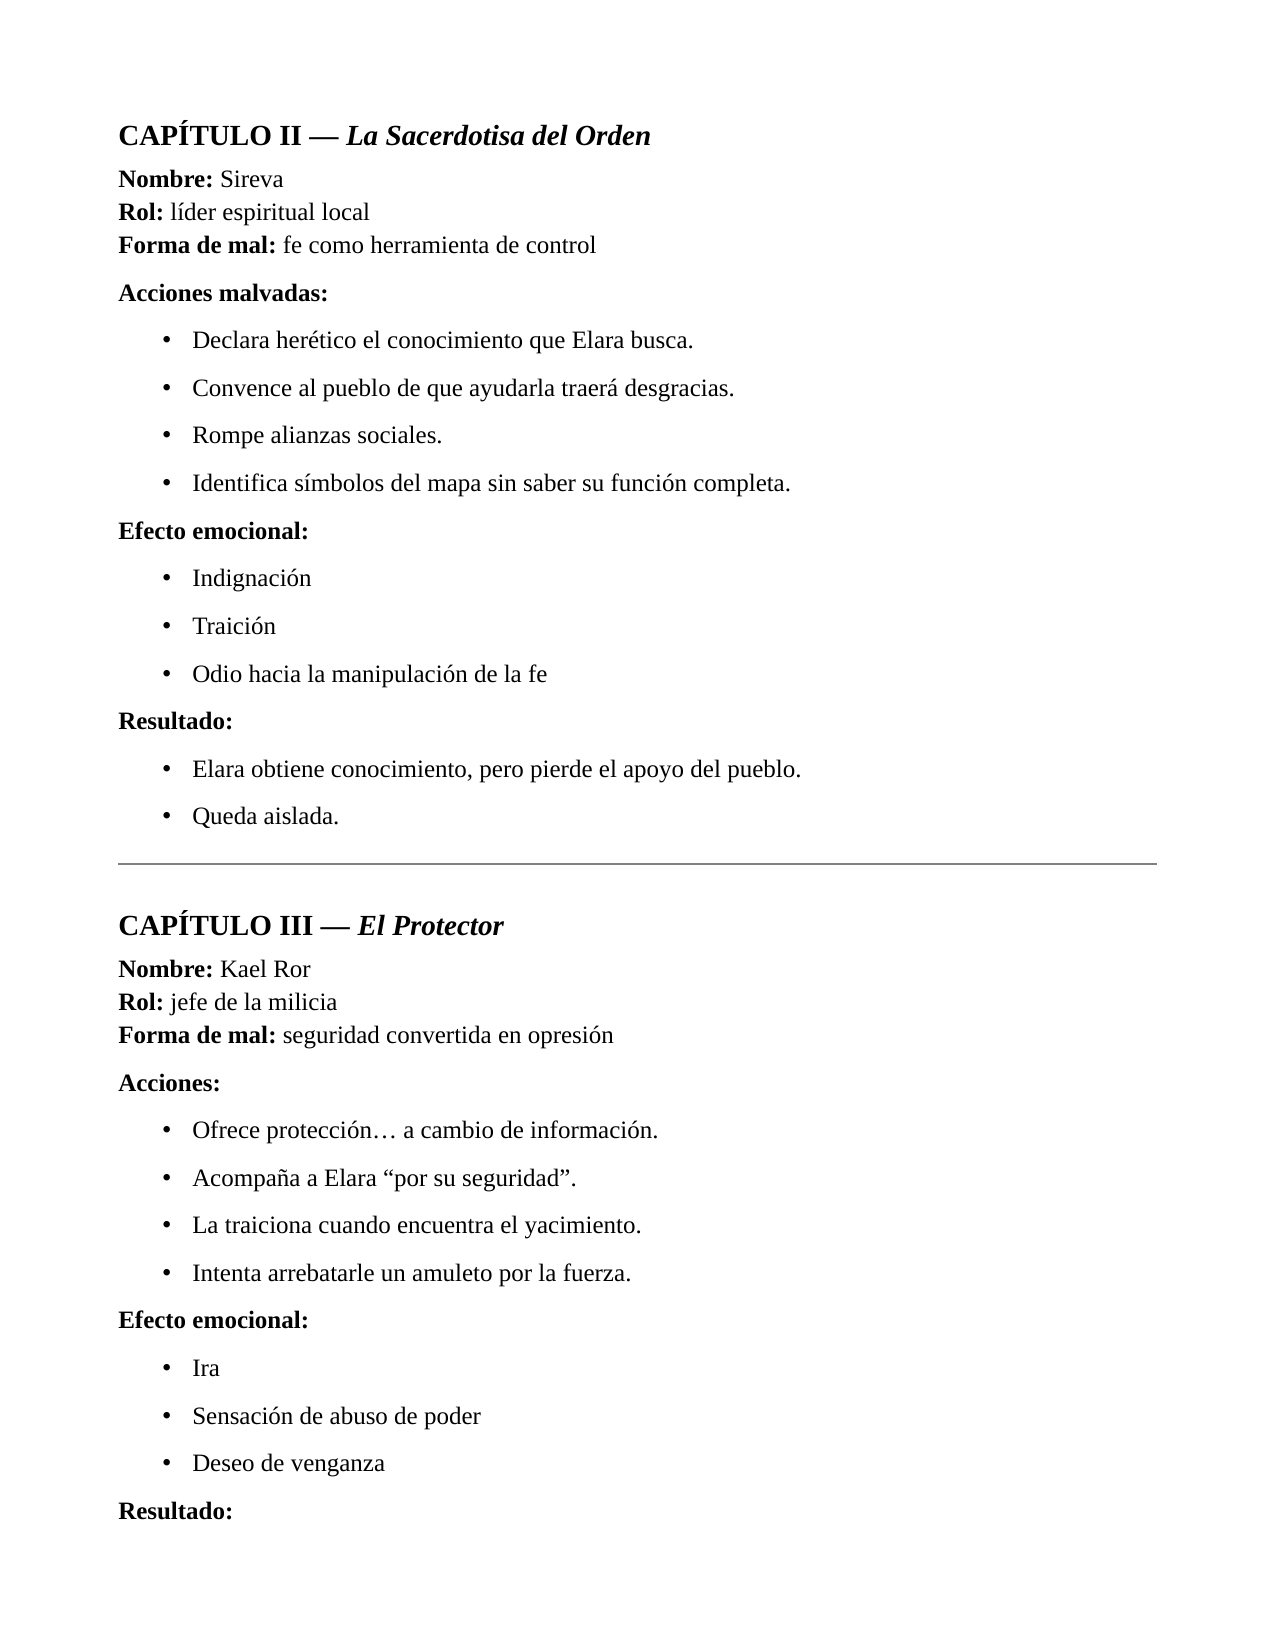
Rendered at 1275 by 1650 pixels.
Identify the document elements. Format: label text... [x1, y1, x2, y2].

list Identifica símbolos del mapa sin saber su función completa. [162, 468, 1157, 497]
list Rompe alianzas sociales. [162, 421, 1157, 449]
text Efecto emocional: [118, 1306, 1157, 1334]
list Convence al pueblo de que ayudarla traerá desgracias. [162, 373, 1157, 402]
subtitle CAPÍTULO II — La Sacerdotisa del Orden [118, 118, 1157, 152]
text Resultado: [118, 1496, 1157, 1525]
text Resultado: [118, 706, 1157, 735]
list Acompaña a Elara “por su seguridad”. [162, 1163, 1157, 1192]
list Deseo de venganza [162, 1448, 1157, 1477]
list Queda aislada. [162, 801, 1157, 830]
text Nombre: Sireva Rol: líder espiritual local Forma de mal: fe como herramienta de control [118, 164, 1157, 259]
list Intenta arrebatarle un amuleto por la fuerza. [162, 1258, 1157, 1287]
list Traición [162, 611, 1157, 640]
list Odio hacia la manipulación de la fe [162, 659, 1157, 687]
text Nombre: Kael Ror Rol: jefe de la milicia Forma de mal: seguridad convertida en opresión [118, 954, 1157, 1049]
text Efecto emocional: [118, 516, 1157, 544]
subtitle CAPÍTULO III — El Protector [118, 908, 1157, 941]
list Declara herético el conocimiento que Elara busca. [162, 325, 1157, 354]
list Sensación de abuso de poder [162, 1401, 1157, 1429]
text Acciones malvadas: [118, 278, 1157, 307]
list Indignación [162, 563, 1157, 592]
list Ira [162, 1353, 1157, 1382]
list La traiciona cuando encuentra el yacimiento. [162, 1210, 1157, 1239]
text Acciones: [118, 1068, 1157, 1096]
list Elara obtiene conocimiento, pero pierde el apoyo del pueblo. [162, 754, 1157, 783]
list Ofrece protección… a cambio de información. [162, 1115, 1157, 1144]
